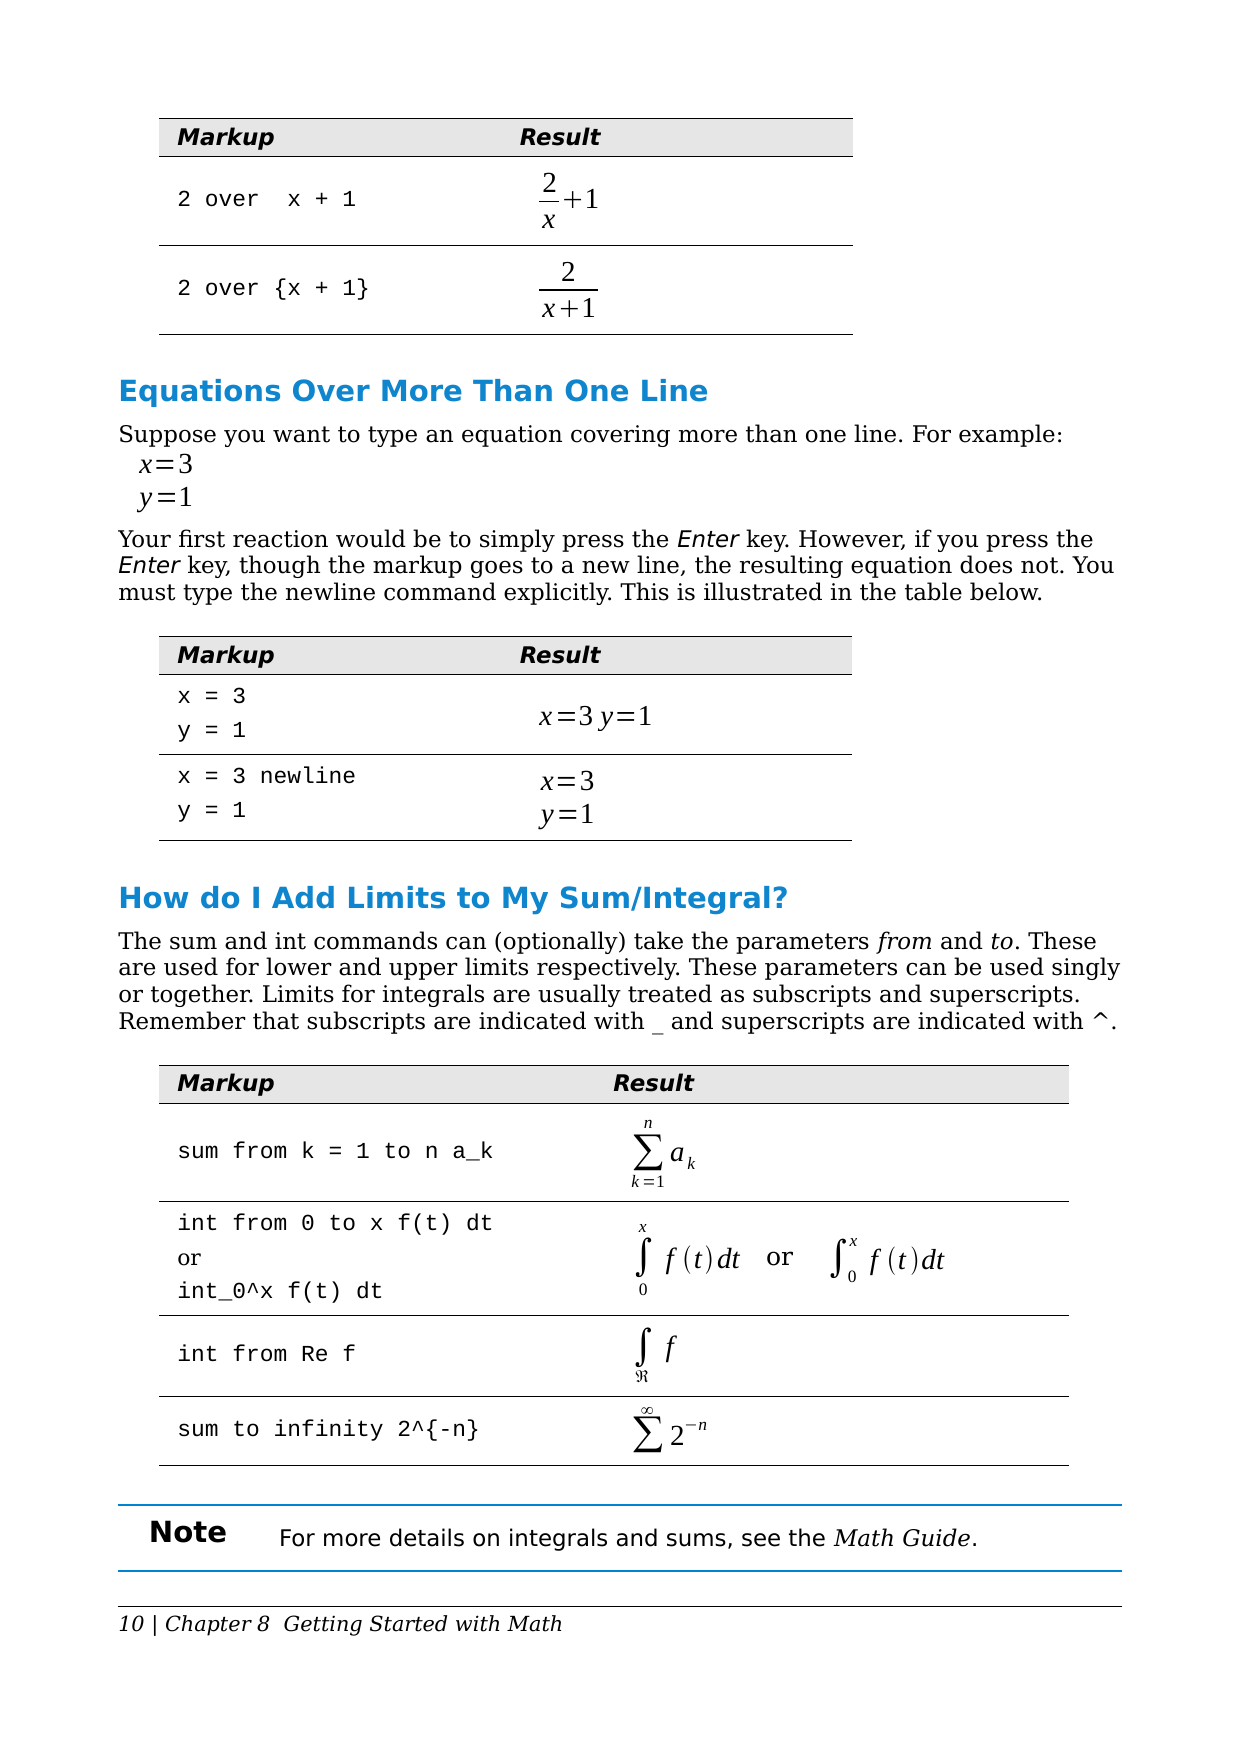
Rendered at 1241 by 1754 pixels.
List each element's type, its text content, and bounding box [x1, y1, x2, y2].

table_cell sum to infinity 2^{-n} [159, 1397, 595, 1465]
table_cell [501, 157, 853, 245]
text The sum and int commands can (optionally) take the parameters from and to. These are used for lower and upper limits respectively. These parameters can be used singly or together. Limits for integrals are usually treated as subscripts and superscripts. Remember that subscripts are indicated with _ and superscripts are indicated with ^. [118, 928, 1122, 1034]
table_cell [595, 1104, 1069, 1201]
table_header Result [595, 1066, 1069, 1103]
table_cell 2 over {x + 1} [159, 246, 501, 334]
table_header Markup [159, 1066, 595, 1103]
table_header Markup [159, 637, 501, 674]
table_cell int from Re f [159, 1316, 595, 1396]
table_cell sum from k = 1 to n a_k [159, 1104, 595, 1201]
table_header Markup [159, 119, 501, 156]
table_cell [501, 246, 853, 334]
text Suppose you want to type an equation covering more than one line. For example: [118, 421, 1122, 513]
table_header Note [118, 1506, 257, 1570]
table_header Result [501, 119, 853, 156]
text Your first reaction would be to simply press the Enter key. However, if you press the Enter key, though the markup goes to a new line, the resulting equation does not. You must type the newline command explicitly. This is illustrated in the table below. [118, 526, 1122, 606]
table_cell [501, 675, 852, 754]
table_cell [595, 1316, 1069, 1396]
subtitle Equations Over More Than One Line [118, 374, 1122, 408]
table_cell [501, 755, 852, 840]
table_header Result [501, 637, 852, 674]
table_cell x = 3 y = 1 [159, 675, 501, 754]
table_cell [595, 1397, 1069, 1465]
table_cell 2 over x + 1 [159, 157, 501, 245]
table_cell x = 3 newline y = 1 [159, 755, 501, 840]
table_cell or [595, 1202, 1069, 1315]
subtitle How do I Add Limits to My Sum/Integral? [118, 881, 1122, 915]
table_cell int from 0 to x f(t) dt or int_0^x f(t) dt [159, 1202, 595, 1315]
table_header For more details on integrals and sums, see the Math Guide. [258, 1506, 1122, 1570]
